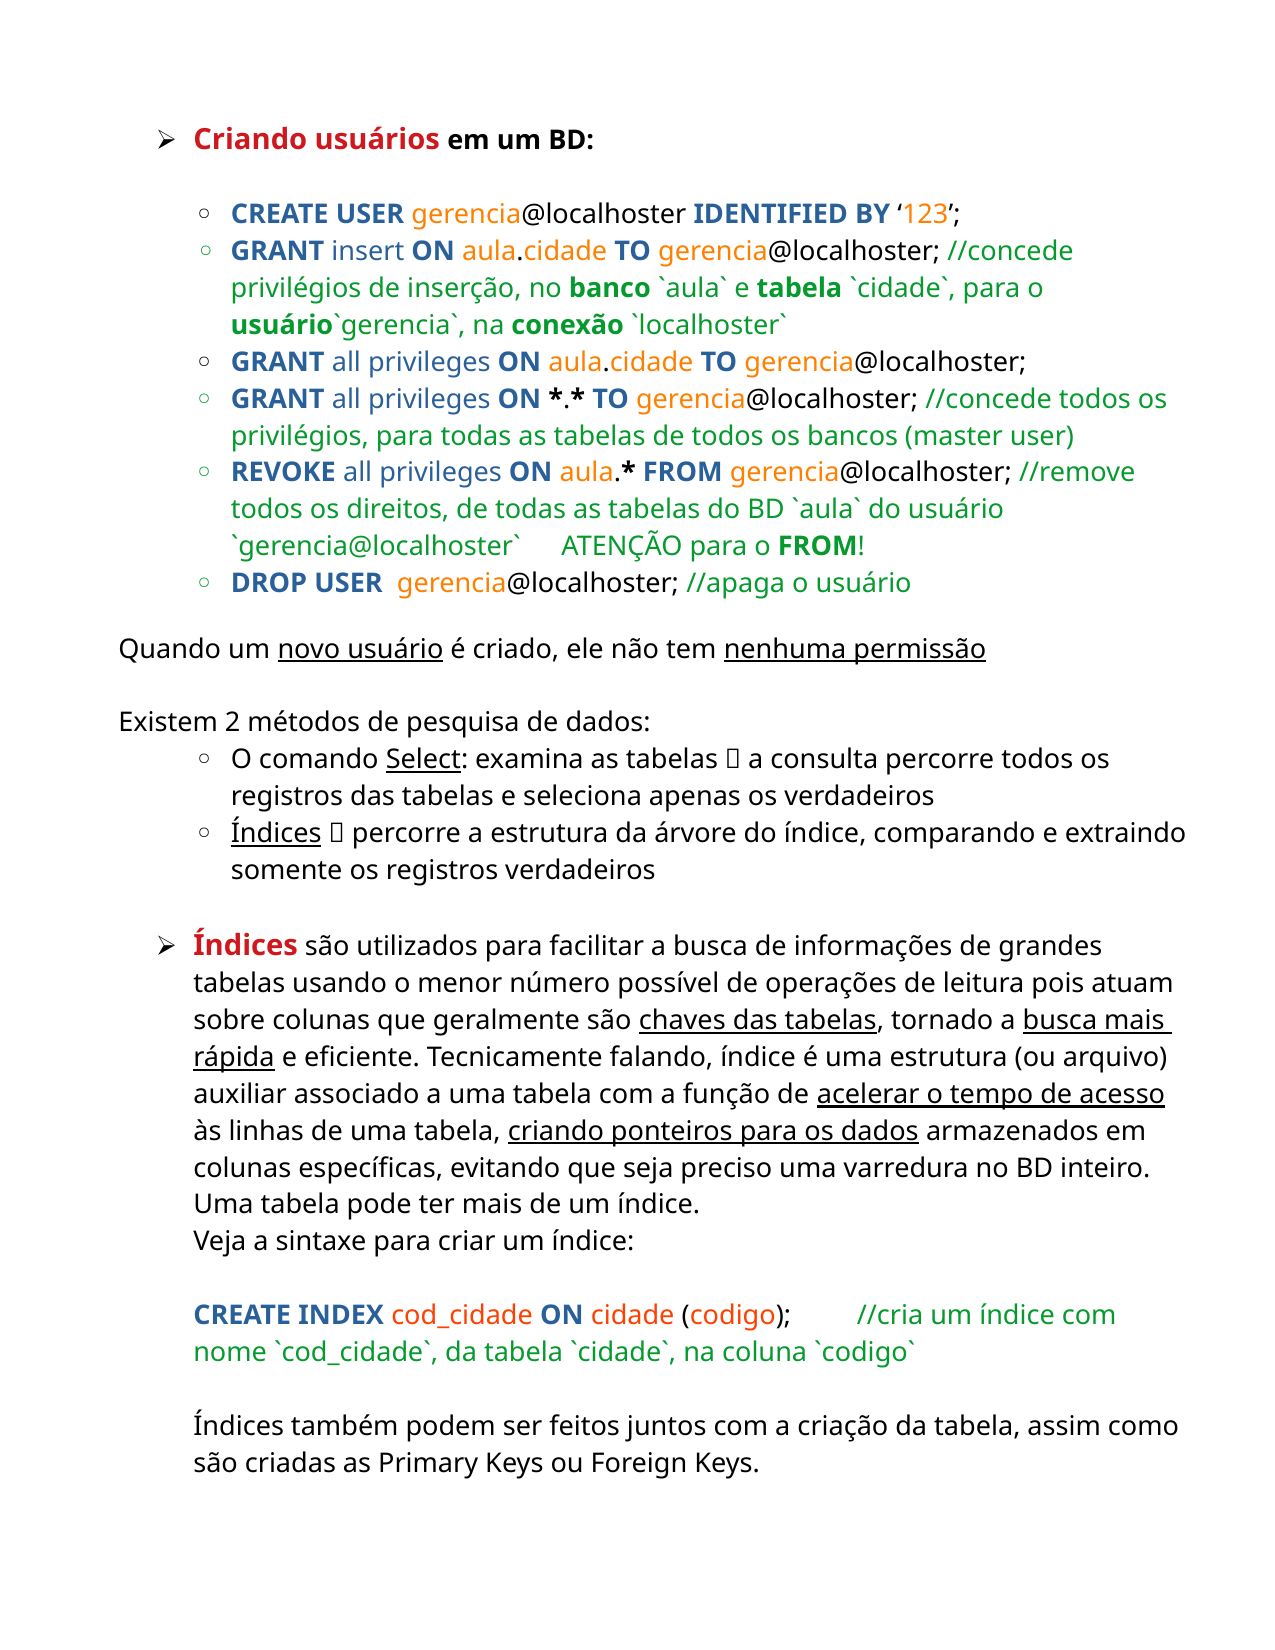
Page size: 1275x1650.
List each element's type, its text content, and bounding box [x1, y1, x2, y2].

list DROP USER gerencia@localhoster; //apaga o usuário [193, 563, 1193, 629]
list CREATE USER gerencia@localhoster IDENTIFIED BY ‘123’; [193, 195, 1193, 232]
list Índices  percorre a estrutura da árvore do índice, comparando e extraindo somente os registros verdadeiros [193, 813, 1193, 924]
list O comando Select: examina as tabelas  a consulta percorre todos os registros das tabelas e seleciona apenas os verdadeiros [193, 740, 1193, 813]
text Quando um novo usuário é criado, ele não tem nenhuma permissão [118, 629, 1193, 703]
list GRANT insert ON aula.cidade TO gerencia@localhoster; //concede privilégios de inserção, no banco `aula` e tabela `cidade`, para o usuário`gerencia`, na conexão `localhoster` [195, 232, 1211, 342]
list Índices são utilizados para facilitar a busca de informações de grandes tabelas usando o menor número possível de operações de leitura pois atuam sobre colunas que geralmente são chaves das tabelas, tornado a busca mais rápida e eficiente. Tecnicamente falando, índice é uma estrutura (ou arquivo) auxiliar associado a uma tabela com a função de acelerar o tempo de acesso às linhas de uma tabela, criando ponteiros para os dados armazenados em colunas específicas, evitando que seja preciso uma varredura no BD inteiro. [156, 924, 1193, 1185]
list Uma tabela pode ter mais de um índice. Veja a sintaxe para criar um índice: CREATE INDEX cod_cidade ON cidade (codigo); //cria um índice com nome `cod_cidade`, da tabela `cidade`, na coluna `codigo` Índices também podem ser feitos juntos com a criação da tabela, assim como são criadas as Primary Keys ou Foreign Keys. [156, 1185, 1193, 1480]
text Existem 2 métodos de pesquisa de dados: [118, 703, 1193, 740]
list REVOKE all privileges ON aula.* FROM gerencia@localhoster; //remove todos os direitos, de todas as tabelas do BD `aula` do usuário `gerencia@localhoster` ATENÇÃO para o FROM! [193, 453, 1193, 563]
list Criando usuários em um BD: [156, 118, 1193, 158]
list GRANT all privileges ON aula.cidade TO gerencia@localhoster; [193, 342, 1193, 379]
list GRANT all privileges ON *.* TO gerencia@localhoster; //concede todos os privilégios, para todas as tabelas de todos os bancos (master user) [193, 379, 1193, 453]
